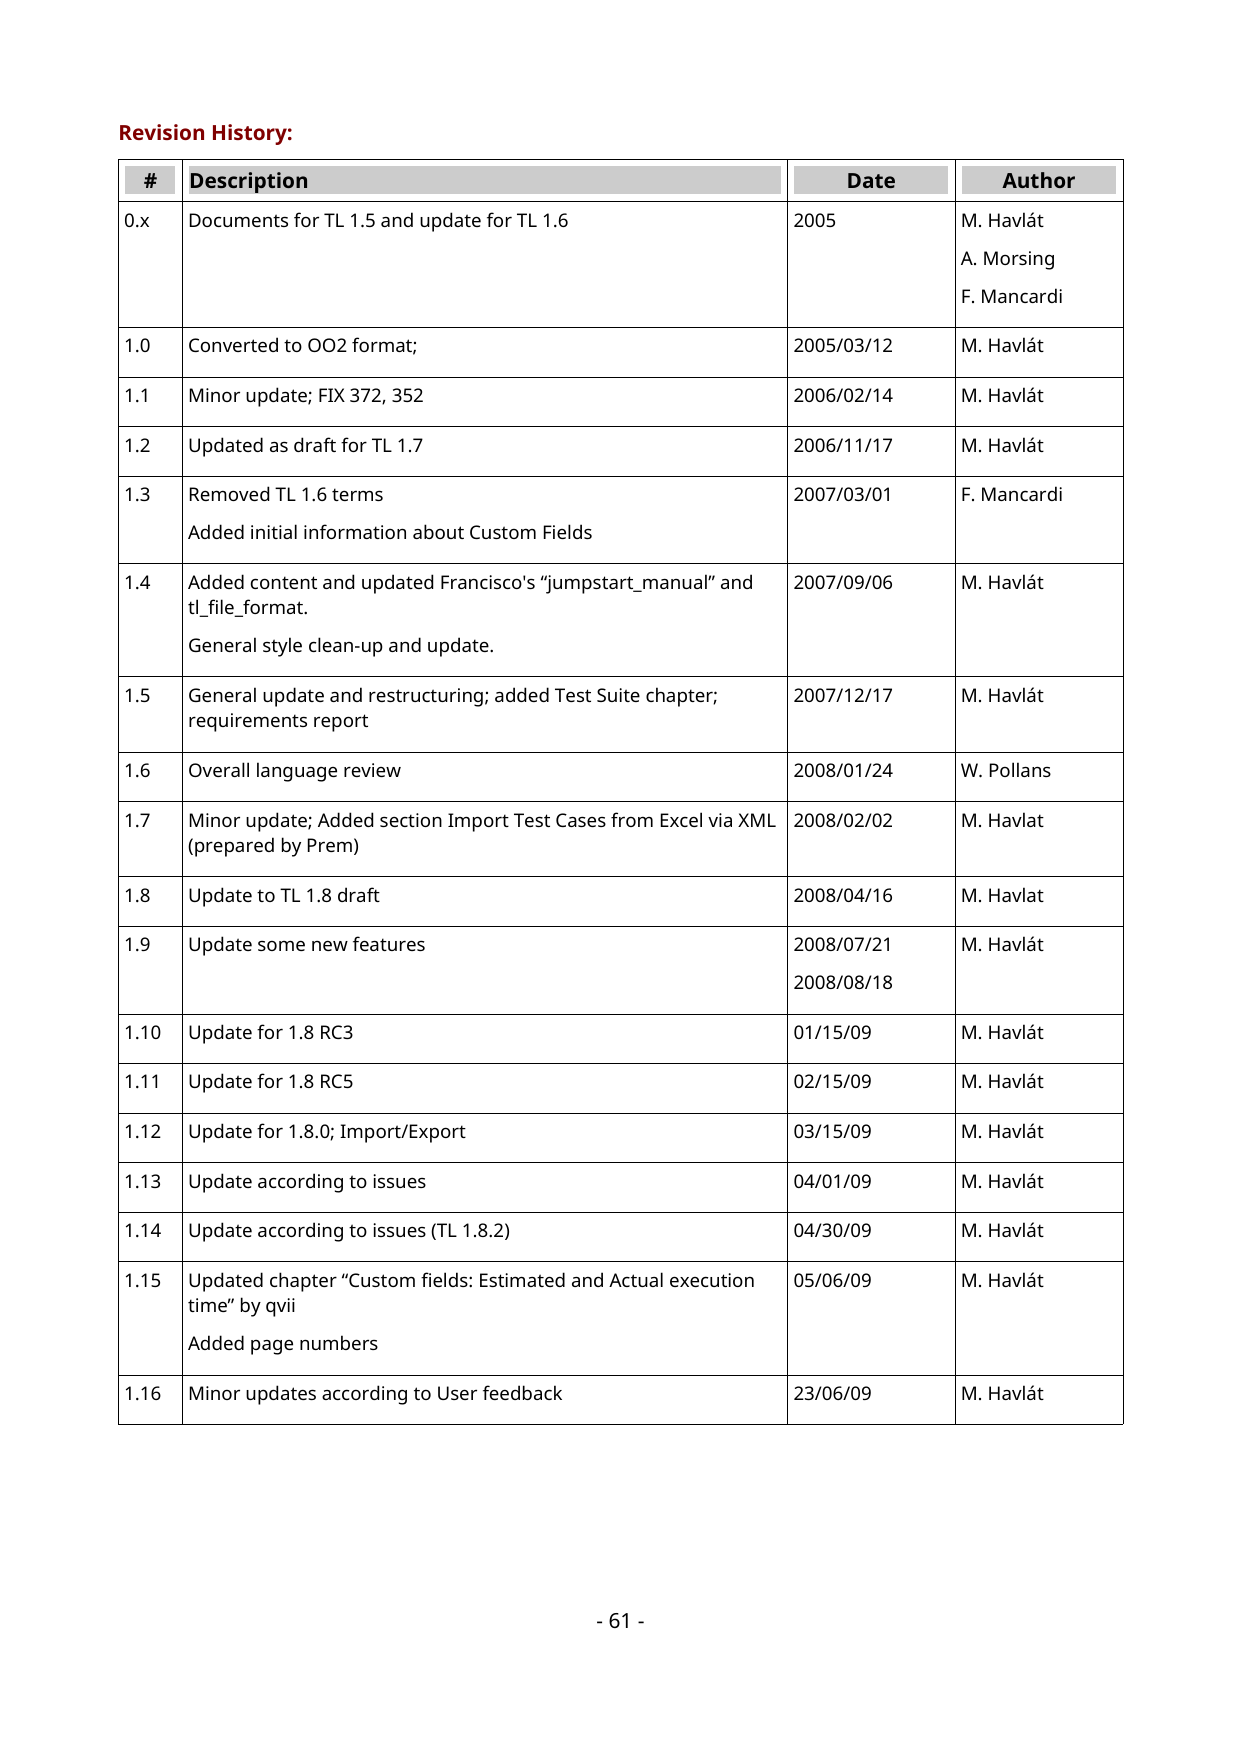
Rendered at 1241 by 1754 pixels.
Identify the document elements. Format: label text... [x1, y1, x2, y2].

table_cell 2006/11/17 [788, 427, 955, 476]
table_cell M. Havlát [956, 1163, 1123, 1212]
table_cell 1.7 [119, 802, 182, 876]
table_cell M. Havlát [956, 1213, 1123, 1261]
table_cell 1.13 [119, 1163, 182, 1212]
table_cell 1.2 [119, 427, 182, 476]
table_cell 1.11 [119, 1064, 182, 1113]
table_cell M. Havlát [956, 677, 1123, 752]
table_cell Update according to issues (TL 1.8.2) [183, 1213, 787, 1261]
table_cell Added content and updated Francisco's “jumpstart_manual” and tl_file_format. General style clean-up and update. [183, 564, 787, 676]
table_cell M. Havlát [956, 328, 1123, 377]
table_cell 1.15 [119, 1262, 182, 1374]
table_cell M. Havlát [956, 564, 1123, 676]
table_cell 1.14 [119, 1213, 182, 1261]
table_cell 1.10 [119, 1015, 182, 1063]
table_cell M. Havlát [956, 1262, 1123, 1374]
table_cell Minor update; Added section Import Test Cases from Excel via XML (prepared by Prem) [183, 802, 787, 876]
table_cell Removed TL 1.6 terms Added initial information about Custom Fields [183, 477, 787, 563]
table_cell Documents for TL 1.5 and update for TL 1.6 [183, 202, 787, 327]
table_cell 1.3 [119, 477, 182, 563]
table_cell 2006/02/14 [788, 378, 955, 426]
table_cell 23/06/09 [788, 1376, 955, 1424]
table_cell 03/15/09 [788, 1114, 955, 1162]
table_cell Update according to issues [183, 1163, 787, 1212]
table_cell 0.x [119, 202, 182, 327]
table_cell M. Havlát A. Morsing F. Mancardi [956, 202, 1123, 327]
table_cell 2007/09/06 [788, 564, 955, 676]
table_cell Updated as draft for TL 1.7 [183, 427, 787, 476]
table_cell 02/15/09 [788, 1064, 955, 1113]
table_cell 1.6 [119, 753, 182, 801]
table_cell Update for 1.8 RC3 [183, 1015, 787, 1063]
table_cell Converted to OO2 format; [183, 328, 787, 377]
table_cell M. Havlát [956, 1064, 1123, 1113]
table_cell 2007/12/17 [788, 677, 955, 752]
table_header Description [183, 160, 787, 201]
table_cell 1.0 [119, 328, 182, 377]
table_cell M. Havlát [956, 1114, 1123, 1162]
table_cell M. Havlát [956, 1376, 1123, 1424]
table_cell 05/06/09 [788, 1262, 955, 1374]
table_header Date [788, 160, 955, 201]
table_cell 2008/07/21 2008/08/18 [788, 927, 955, 1013]
table_cell M. Havlát [956, 427, 1123, 476]
table_cell 1.5 [119, 677, 182, 752]
table_cell M. Havlát [956, 1015, 1123, 1063]
table_cell 1.1 [119, 378, 182, 426]
table_cell Updated chapter “Custom fields: Estimated and Actual execution time” by qvii Added page numbers [183, 1262, 787, 1374]
table_cell 1.12 [119, 1114, 182, 1162]
table_header # [119, 160, 182, 201]
table_cell Minor update; FIX 372, 352 [183, 378, 787, 426]
table_cell General update and restructuring; added Test Suite chapter; requirements report [183, 677, 787, 752]
table_cell 04/01/09 [788, 1163, 955, 1212]
table_cell Overall language review [183, 753, 787, 801]
table_header Author [956, 160, 1123, 201]
table_cell W. Pollans [956, 753, 1123, 801]
table_cell F. Mancardi [956, 477, 1123, 563]
table_cell 2008/04/16 [788, 877, 955, 926]
table_cell Update some new features [183, 927, 787, 1013]
table_cell Update for 1.8.0; Import/Export [183, 1114, 787, 1162]
table_cell Update for 1.8 RC5 [183, 1064, 787, 1113]
table_cell 2007/03/01 [788, 477, 955, 563]
table_cell 2005 [788, 202, 955, 327]
table_cell 2005/03/12 [788, 328, 955, 377]
table_cell M. Havlát [956, 927, 1123, 1013]
table_cell M. Havlat [956, 802, 1123, 876]
table_cell 04/30/09 [788, 1213, 955, 1261]
table_cell M. Havlát [956, 378, 1123, 426]
table_cell 1.4 [119, 564, 182, 676]
table_cell 2008/02/02 [788, 802, 955, 876]
table_cell 1.16 [119, 1376, 182, 1424]
table_cell Minor updates according to User feedback [183, 1376, 787, 1424]
table_cell Update to TL 1.8 draft [183, 877, 787, 926]
table_cell M. Havlat [956, 877, 1123, 926]
text Revision History: [118, 118, 1122, 147]
table_cell 2008/01/24 [788, 753, 955, 801]
table_cell 1.9 [119, 927, 182, 1013]
table_cell 01/15/09 [788, 1015, 955, 1063]
table_cell 1.8 [119, 877, 182, 926]
